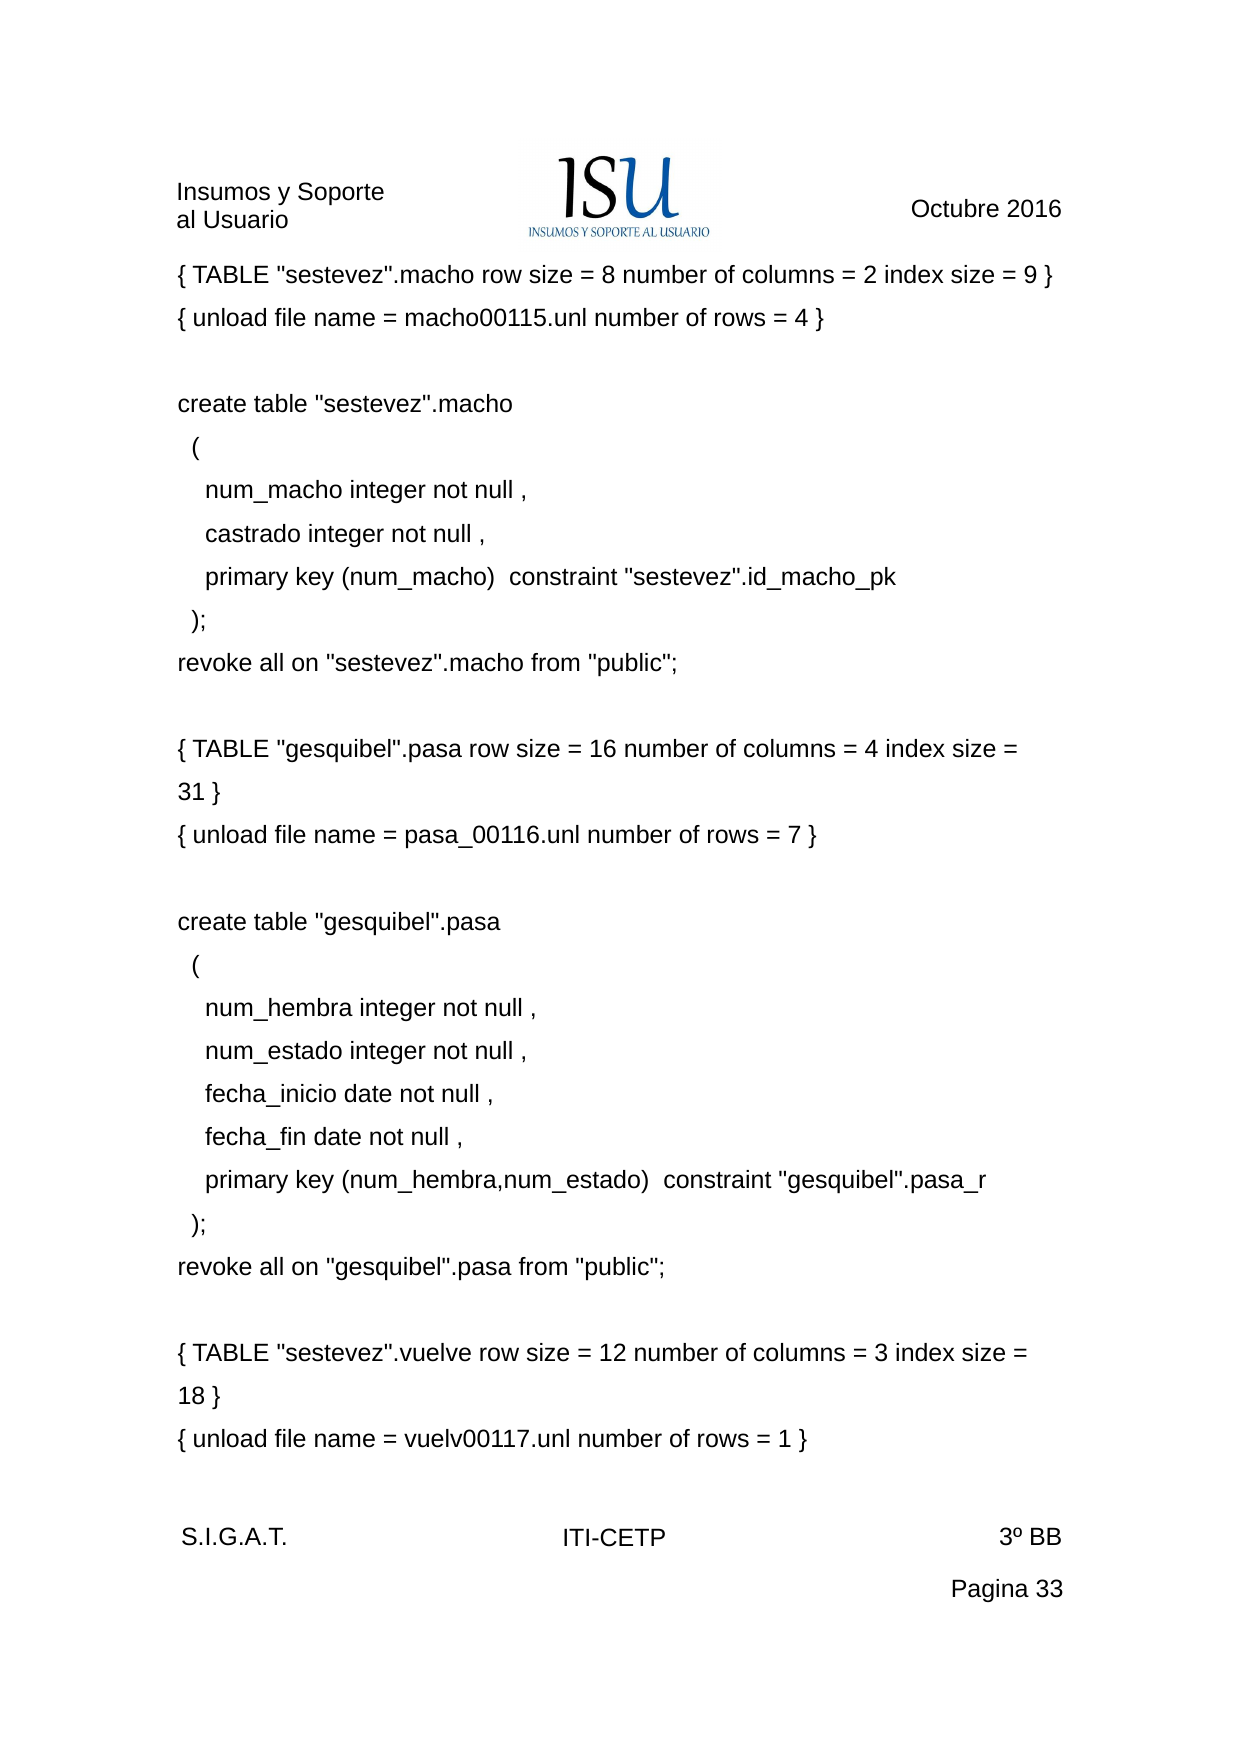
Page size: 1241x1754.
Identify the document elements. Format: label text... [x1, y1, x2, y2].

text { TABLE "sestevez".vuelve row size = 12 number of columns = 3 index size = 18 } [177, 1338, 1063, 1410]
text revoke all on "sestevez".macho from "public"; [177, 648, 1063, 677]
text { unload file name = pasa_00116.unl number of rows = 7 } [177, 820, 1063, 849]
text { unload file name = macho00115.unl number of rows = 4 } [177, 303, 1063, 332]
text fecha_fin date not null , [177, 1122, 1063, 1151]
text ); [177, 1208, 1063, 1237]
text ( [177, 432, 1063, 461]
text primary key (num_macho) constraint "sestevez".id_macho_pk [177, 562, 1063, 590]
text create table "sestevez".macho [177, 389, 1063, 418]
text ( [177, 950, 1063, 978]
text revoke all on "gesquibel".pasa from "public"; [177, 1252, 1063, 1280]
picture [517, 138, 723, 252]
text castrado integer not null , [177, 518, 1063, 547]
text num_macho integer not null , [177, 475, 1063, 504]
text fecha_inicio date not null , [177, 1079, 1063, 1108]
text primary key (num_hembra,num_estado) constraint "gesquibel".pasa_r [177, 1165, 1063, 1194]
text { unload file name = vuelv00117.unl number of rows = 1 } [177, 1424, 1063, 1453]
text create table "gesquibel".pasa [177, 907, 1063, 935]
text num_hembra integer not null , [177, 993, 1063, 1022]
text { TABLE "gesquibel".pasa row size = 16 number of columns = 4 index size = 31 } [177, 734, 1063, 806]
text { TABLE "sestevez".macho row size = 8 number of columns = 2 index size = 9 } [177, 260, 1063, 288]
text num_estado integer not null , [177, 1036, 1063, 1065]
text ); [177, 605, 1063, 633]
